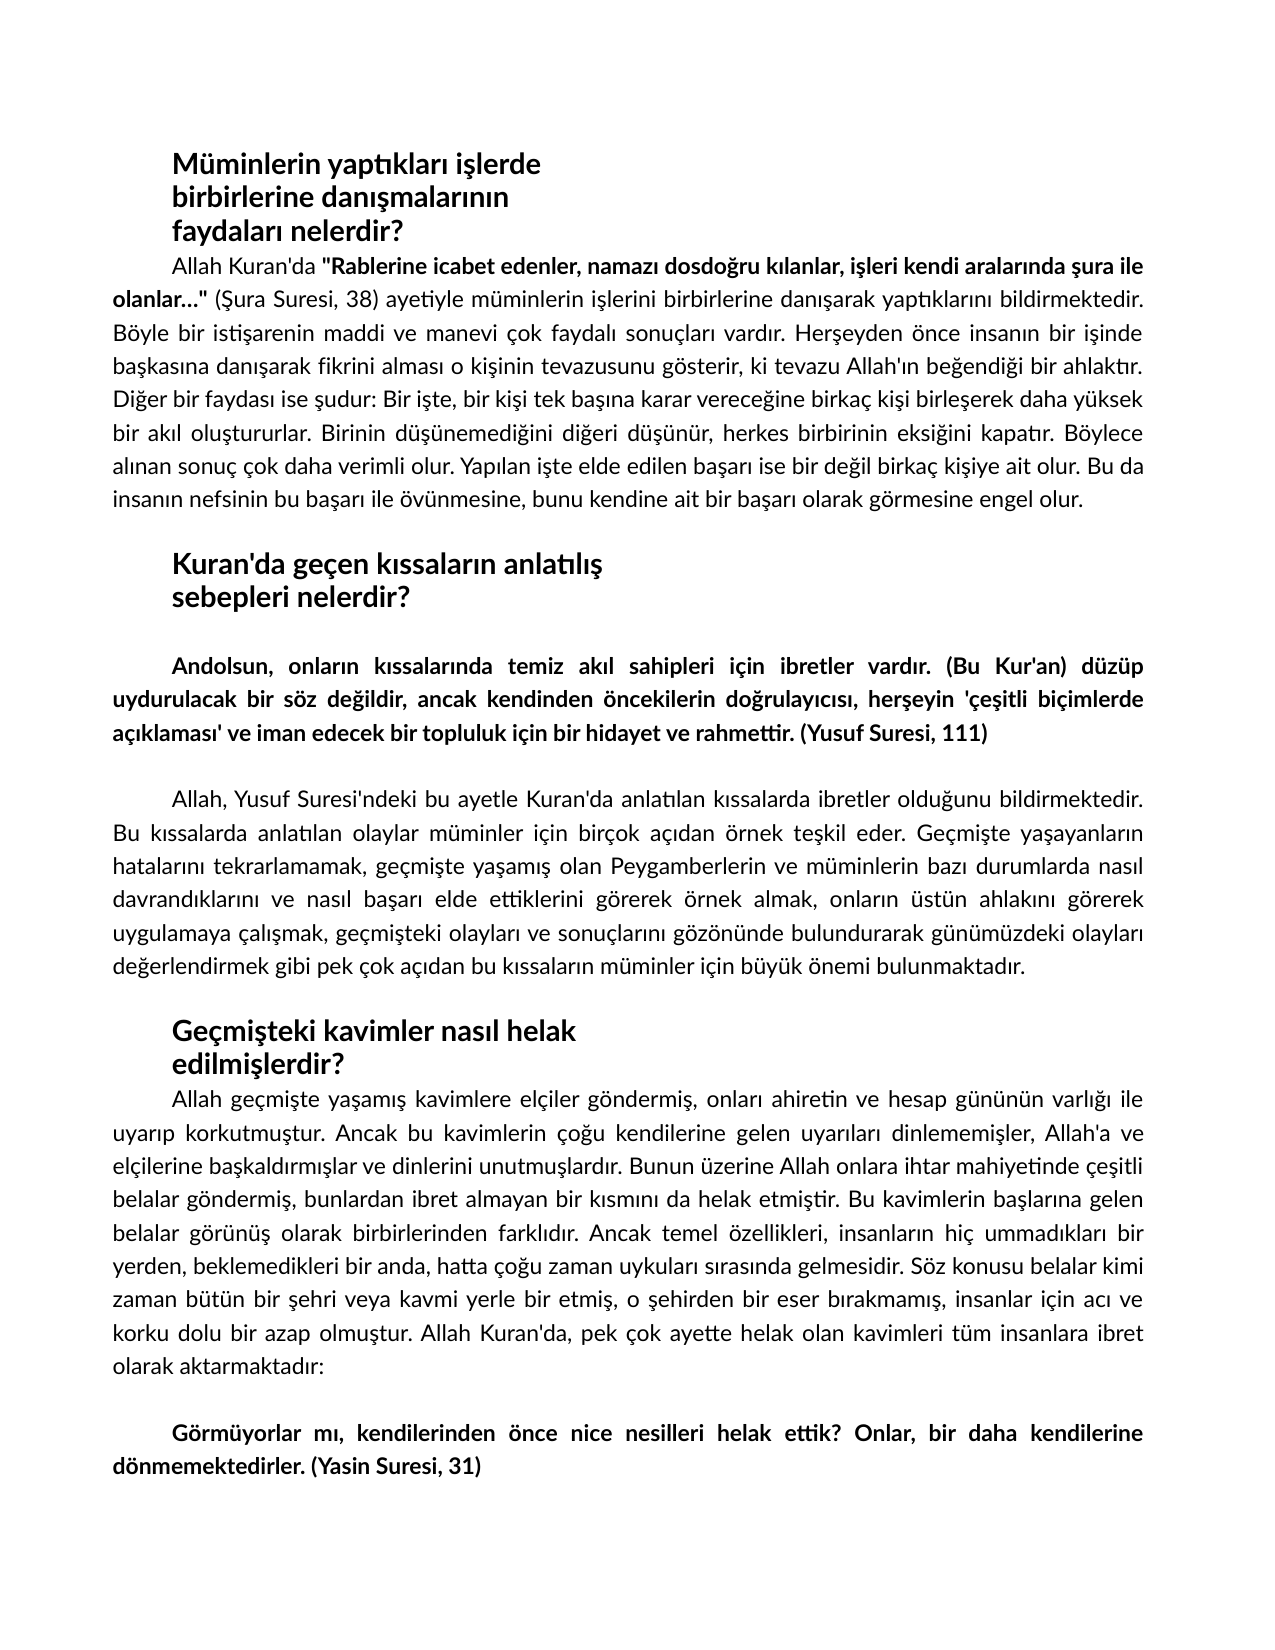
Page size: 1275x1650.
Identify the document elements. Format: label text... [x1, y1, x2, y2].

text Görmüyorlar mı, kendilerinden önce nice nesilleri helak ettik? Onlar, bir daha kendilerine dönmemektedirler. (Yasin Suresi, 31) [112, 1414, 1145, 1481]
text Allah geçmişte yaşamış kavimlere elçiler göndermiş, onları ahiretin ve hesap gününün varlığı ile uyarıp korkutmuştur. Ancak bu kavimlerin çoğu kendilerine gelen uyarıları dinlememişler, Allah'a ve elçilerine başkaldırmışlar ve dinlerini unutmuşlardır. Bunun üzerine Allah onlara ihtar mahiyetinde çeşitli belalar göndermiş, bunlardan ibret almayan bir kısmını da helak etmiştir. Bu kavimlerin başlarına gelen belalar görünüş olarak birbirlerinden farklıdır. Ancak temel özellikleri, insanların hiç ummadıkları bir yerden, beklemedikleri bir anda, hatta çoğu zaman uykuları sırasında gelmesidir. Söz konusu belalar kimi zaman bütün bir şehri veya kavmi yerle bir etmiş, o şehirden bir eser bırakmamış, insanlar için acı ve korku dolu bir azap olmuştur. Allah Kuran'da, pek çok ayette helak olan kavimleri tüm insanlara ibret olarak aktarmaktadır: [112, 1081, 1145, 1381]
text birbirlerine danışmalarının [112, 181, 1145, 214]
text Allah, Yusuf Suresi'ndeki bu ayetle Kuran'da anlatılan kıssalarda ibretler olduğunu bildirmektedir. Bu kıssalarda anlatılan olaylar müminler için birçok açıdan örnek teşkil eder. Geçmişte yaşayanların hatalarını tekrarlamamak, geçmişte yaşamış olan Peygamberlerin ve müminlerin bazı durumlarda nasıl davrandıklarını ve nasıl başarı elde ettiklerini görerek örnek almak, onların üstün ahlakını görerek uygulamaya çalışmak, geçmişteki olayları ve sonuçlarını gözönünde bulundurarak günümüzdeki olayları değerlendirmek gibi pek çok açıdan bu kıssaların müminler için büyük önemi bulunmaktadır. [112, 781, 1145, 981]
text sebepleri nelerdir? [112, 581, 1145, 614]
text Andolsun, onların kıssalarında temiz akıl sahipleri için ibretler vardır. (Bu Kur'an) düzüp uydurulacak bir söz değildir, ancak kendinden öncekilerin doğrulayıcısı, herşeyin 'çeşitli biçimlerde açıklaması' ve iman edecek bir topluluk için bir hidayet ve rahmettir. (Yusuf Suresi, 111) [112, 648, 1145, 748]
text Allah Kuran'da "Rablerine icabet edenler, namazı dosdoğru kılanlar, işleri kendi aralarında şura ile olanlar…" (Şura Suresi, 38) ayetiyle müminlerin işlerini birbirlerine danışarak yaptıklarını bildirmektedir. Böyle bir istişarenin maddi ve manevi çok faydalı sonuçları vardır. Herşeyden önce insanın bir işinde başkasına danışarak fikrini alması o kişinin tevazusunu gösterir, ki tevazu Allah'ın beğendiği bir ahlaktır. Diğer bir faydası ise şudur: Bir işte, bir kişi tek başına karar vereceğine birkaç kişi birleşerek daha yüksek bir akıl oluştururlar. Birinin düşünemediğini diğeri düşünür, herkes birbirinin eksiğini kapatır. Böylece alınan sonuç çok daha verimli olur. Yapılan işte elde edilen başarı ise bir değil birkaç kişiye ait olur. Bu da insanın nefsinin bu başarı ile övünmesine, bunu kendine ait bir başarı olarak görmesine engel olur. [112, 248, 1145, 514]
text Müminlerin yaptıkları işlerde [112, 148, 1145, 181]
text Kuran'da geçen kıssaların anlatılış [112, 548, 1145, 581]
text edilmişlerdir? [112, 1048, 1145, 1081]
text faydaları nelerdir? [112, 214, 1145, 248]
text Geçmişteki kavimler nasıl helak [112, 1014, 1145, 1048]
